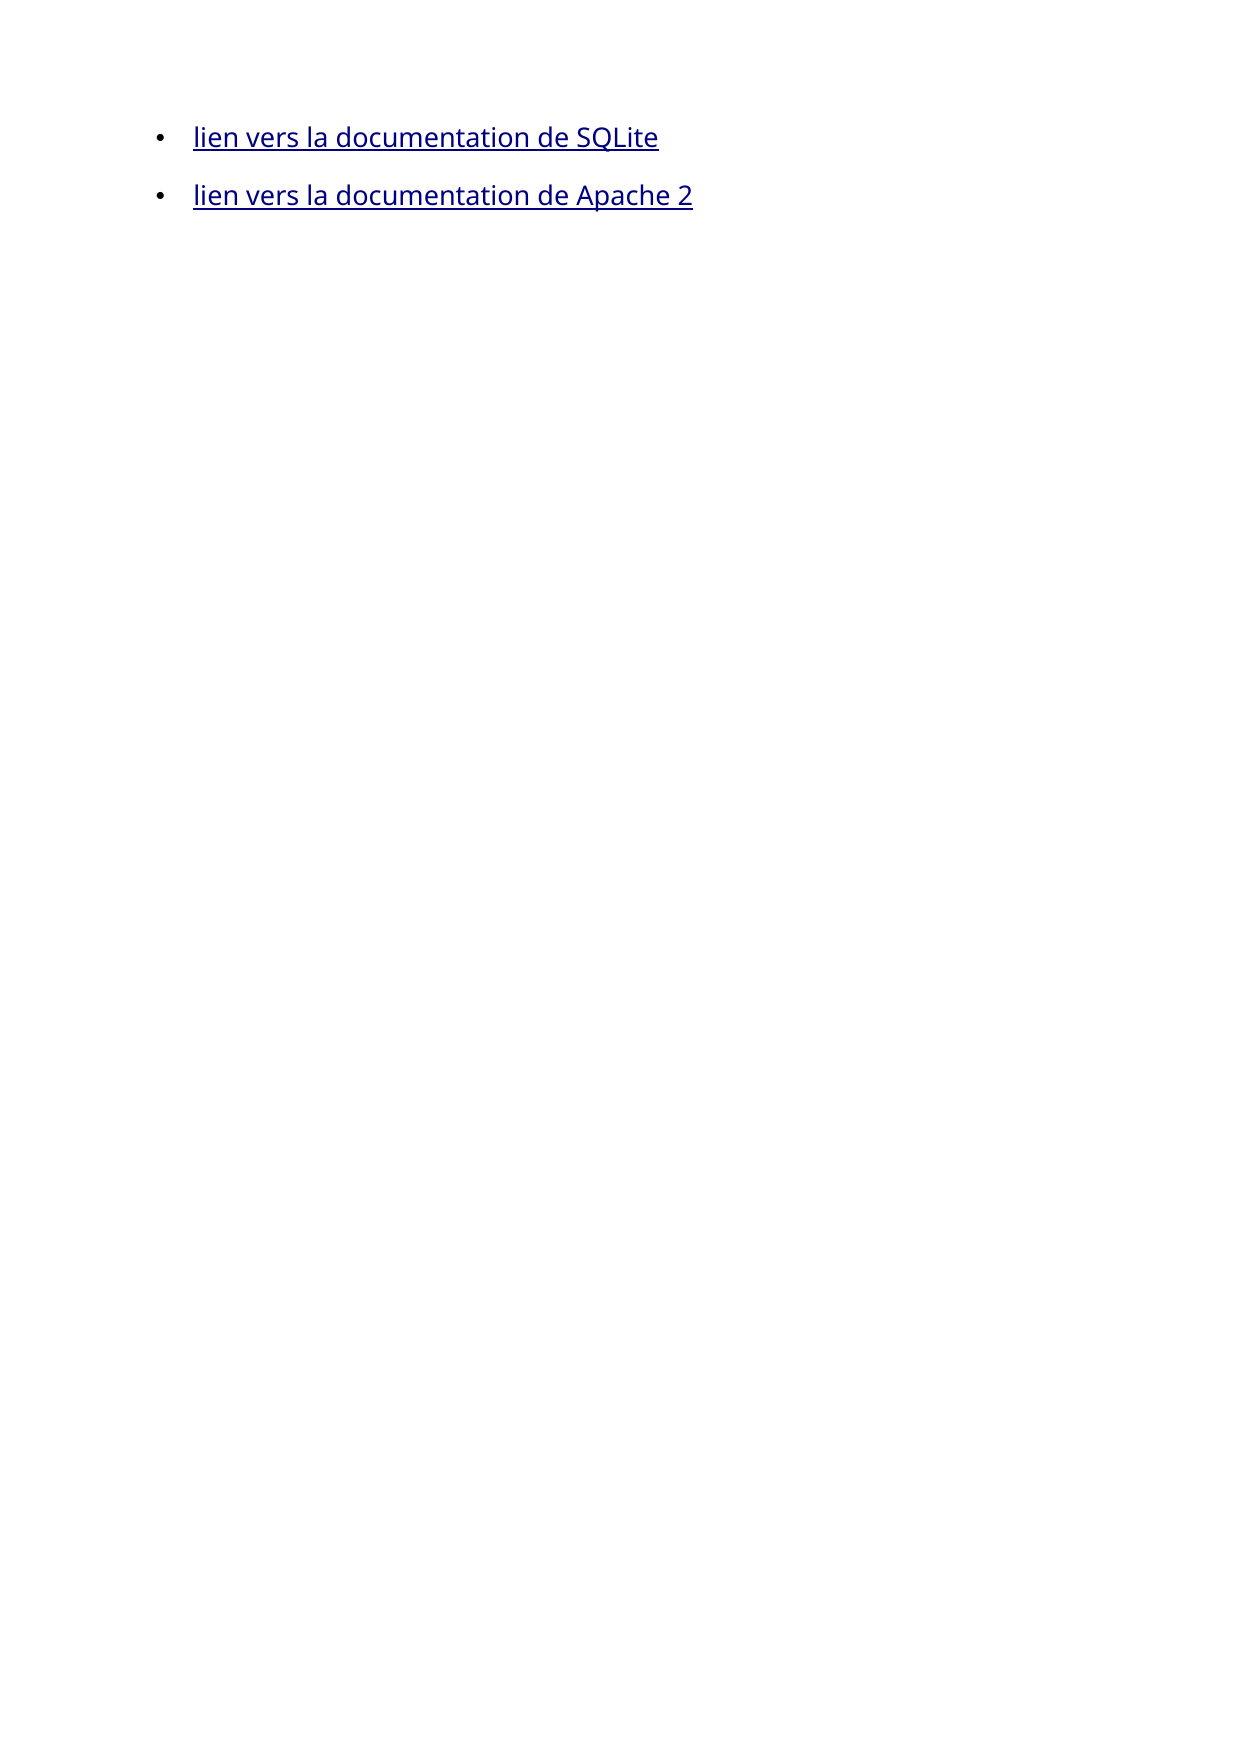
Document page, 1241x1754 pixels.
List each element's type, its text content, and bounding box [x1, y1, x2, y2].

list lien vers la documentation de Apache 2 [156, 177, 1122, 214]
list lien vers la documentation de SQLite [156, 118, 1122, 155]
